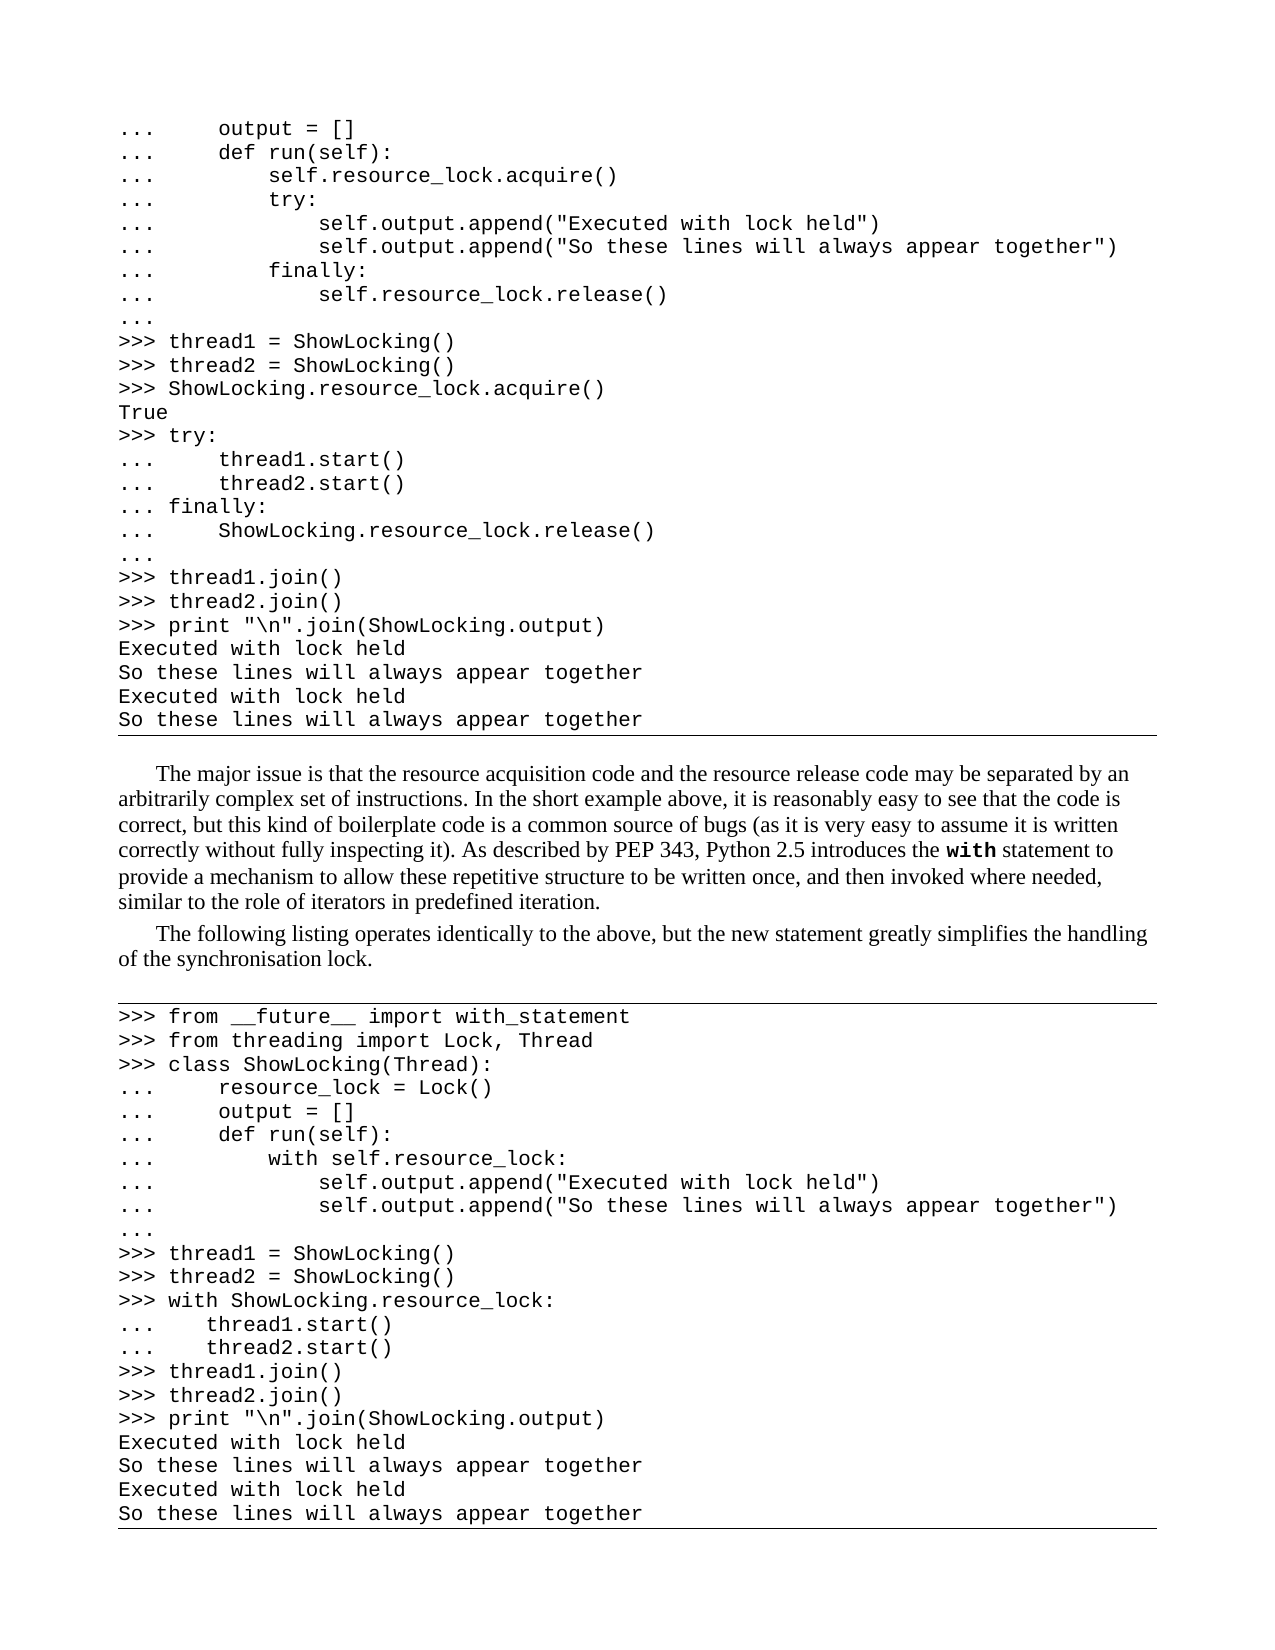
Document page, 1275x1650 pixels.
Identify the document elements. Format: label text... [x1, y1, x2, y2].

text ... output = [] [118, 118, 1157, 142]
text ... [118, 544, 1157, 567]
text ... thread2.start() [118, 1337, 1157, 1361]
text >>> try: [118, 426, 1157, 449]
text True [118, 402, 1157, 426]
text >>> thread2.join() [118, 1384, 1157, 1408]
text >>> thread2.join() [118, 591, 1157, 615]
text ... [118, 307, 1157, 331]
text Executed with lock held [118, 638, 1157, 662]
text So these lines will always appear together [118, 1503, 1157, 1528]
text So these lines will always appear together [118, 709, 1157, 735]
text ... with self.resource_lock: [118, 1148, 1157, 1172]
text >>> thread1.join() [118, 567, 1157, 591]
text ... self.resource_lock.release() [118, 284, 1157, 307]
text ... try: [118, 189, 1157, 213]
text >>> print "\n".join(ShowLocking.output) [118, 615, 1157, 638]
text So these lines will always appear together [118, 662, 1157, 686]
text >>> thread2 = ShowLocking() [118, 354, 1157, 378]
text ... def run(self): [118, 1124, 1157, 1148]
text ... output = [] [118, 1101, 1157, 1124]
text ... self.output.append("Executed with lock held") [118, 213, 1157, 236]
text ... ShowLocking.resource_lock.release() [118, 520, 1157, 544]
text The following listing operates identically to the above, but the new statement greatly simplifies the handling of the synchronisation lock. [118, 921, 1157, 972]
text >>> thread2 = ShowLocking() [118, 1266, 1157, 1290]
text Executed with lock held [118, 1479, 1157, 1503]
text >>> thread1 = ShowLocking() [118, 331, 1157, 354]
text >>> from threading import Lock, Thread [118, 1030, 1157, 1053]
text >>> class ShowLocking(Thread): [118, 1053, 1157, 1077]
text Executed with lock held [118, 686, 1157, 709]
text ... self.output.append("Executed with lock held") [118, 1172, 1157, 1195]
text ... [118, 1219, 1157, 1243]
text ... self.output.append("So these lines will always appear together") [118, 236, 1157, 260]
text >>> from __future__ import with_statement [118, 1004, 1157, 1030]
text ... finally: [118, 260, 1157, 284]
text ... resource_lock = Lock() [118, 1077, 1157, 1101]
text ... self.resource_lock.acquire() [118, 165, 1157, 189]
text >>> print "\n".join(ShowLocking.output) [118, 1408, 1157, 1432]
text ... thread1.start() [118, 449, 1157, 473]
text >>> ShowLocking.resource_lock.acquire() [118, 378, 1157, 402]
text >>> with ShowLocking.resource_lock: [118, 1290, 1157, 1314]
text ... thread2.start() [118, 473, 1157, 496]
text So these lines will always appear together [118, 1456, 1157, 1479]
text ... thread1.start() [118, 1314, 1157, 1337]
text ... finally: [118, 496, 1157, 520]
text Executed with lock held [118, 1432, 1157, 1456]
text The major issue is that the resource acquisition code and the resource release code may be separated by an arbitrarily complex set of instructions. In the short example above, it is reasonably easy to see that the code is correct, but this kind of boilerplate code is a common source of bugs (as it is very easy to assume it is written correctly without fully inspecting it). As described by PEP 343, Python 2.5 introduces the with statement to provide a mechanism to allow these repetitive structure to be written once, and then invoked where needed, similar to the role of iterators in predefined iteration. [118, 761, 1157, 915]
text ... def run(self): [118, 142, 1157, 165]
text >>> thread1 = ShowLocking() [118, 1243, 1157, 1266]
text ... self.output.append("So these lines will always appear together") [118, 1195, 1157, 1219]
text >>> thread1.join() [118, 1361, 1157, 1384]
